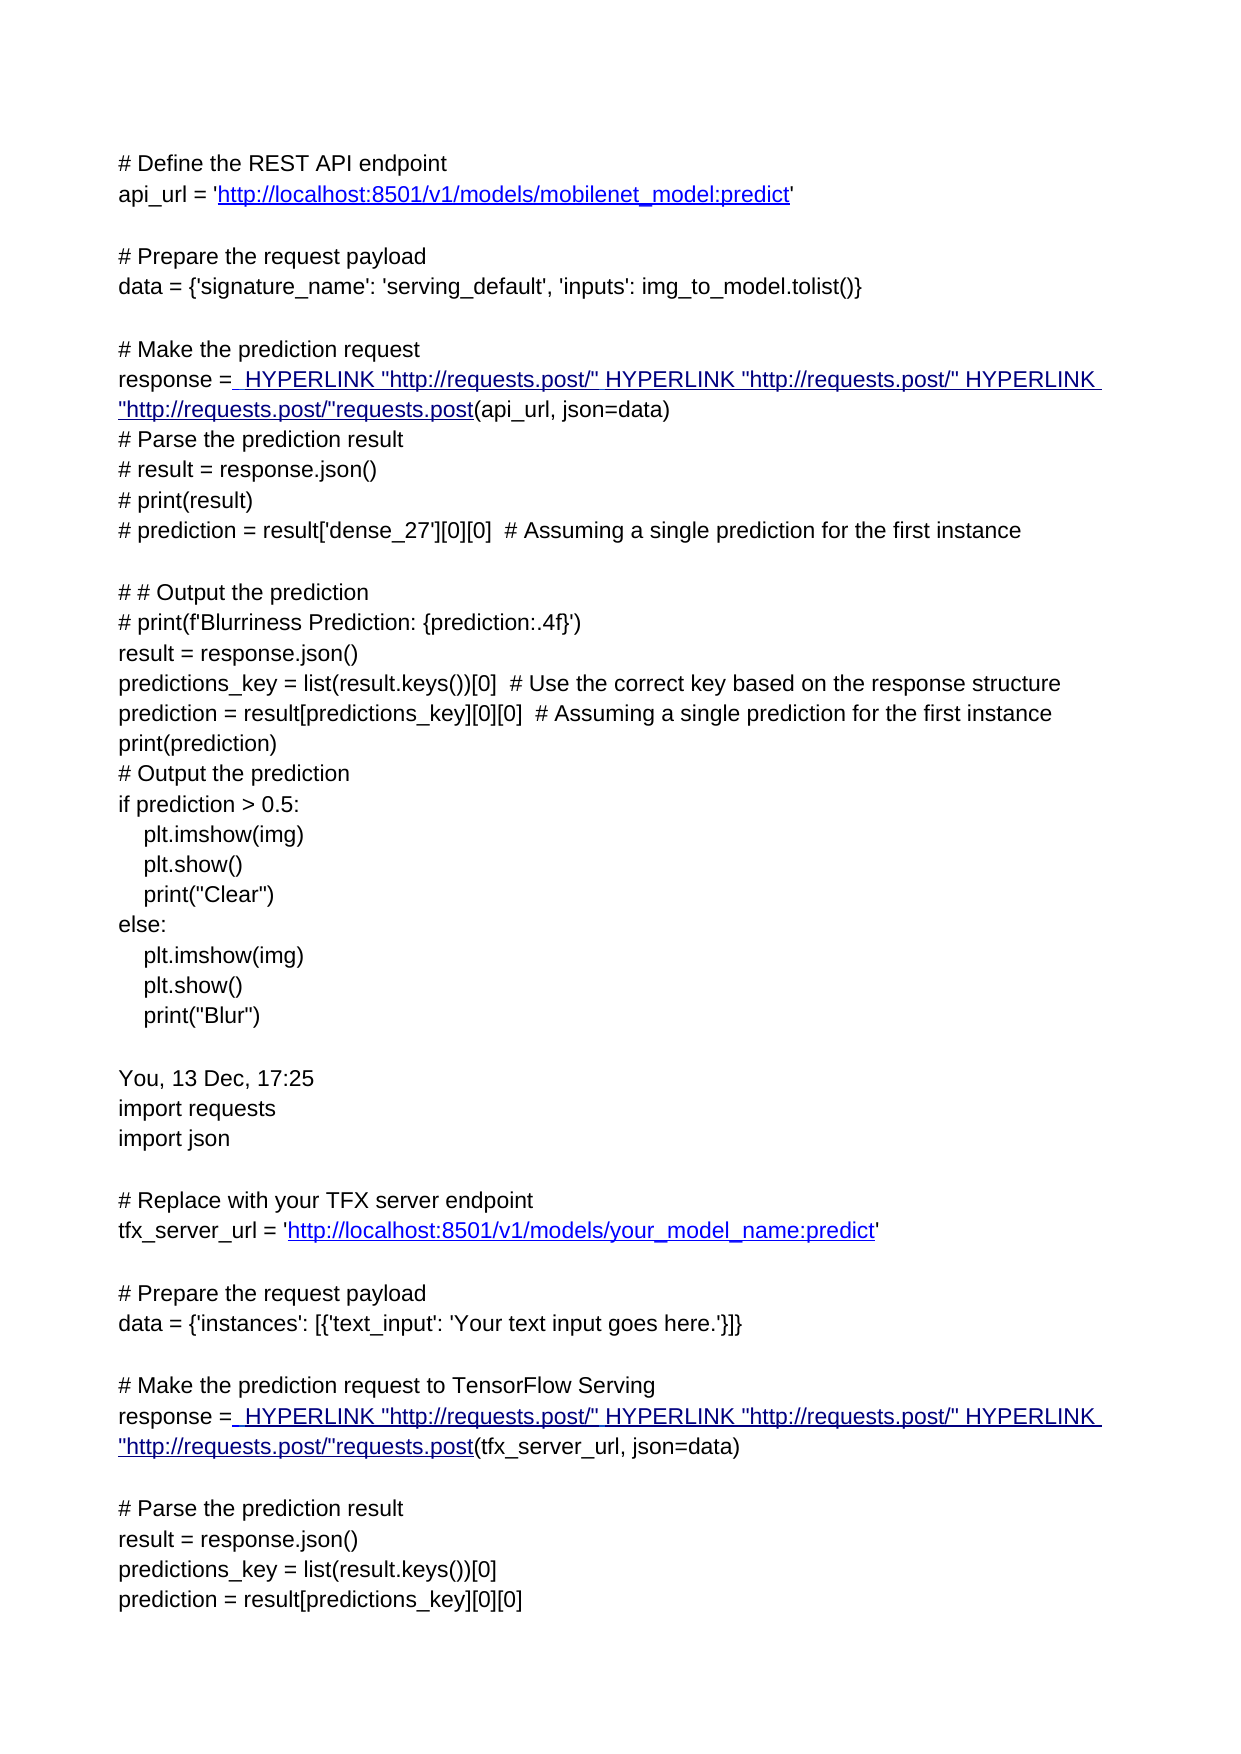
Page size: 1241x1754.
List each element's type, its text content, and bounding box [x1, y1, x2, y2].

text plt.imshow(img) [118, 942, 1122, 968]
text # Parse the prediction result [118, 426, 1122, 452]
text # # Output the prediction [118, 579, 1122, 606]
text api_url = 'http://localhost:8501/v1/models/mobilenet_model:predict' [118, 181, 1122, 207]
text import requests [118, 1095, 1122, 1121]
text plt.imshow(img) [118, 821, 1122, 847]
text # Make the prediction request to TensorFlow Serving [118, 1372, 1122, 1399]
text else: [118, 911, 1122, 938]
text plt.show() [118, 851, 1122, 877]
text You, 13 Dec, 17:25 [118, 1064, 1122, 1091]
text predictions_key = list(result.keys())[0] [118, 1556, 1122, 1582]
text print("Clear") [118, 881, 1122, 908]
text import json [118, 1125, 1122, 1151]
text # Define the REST API endpoint [118, 150, 1122, 177]
text predictions_key = list(result.keys())[0] # Use the correct key based on the response structure [118, 670, 1122, 696]
text # print(result) [118, 487, 1122, 513]
text # Make the prediction request [118, 336, 1122, 362]
text # prediction = result['dense_27'][0][0] # Assuming a single prediction for the first instance [118, 517, 1122, 543]
text # print(f'Blurriness Prediction: {prediction:.4f}') [118, 609, 1122, 636]
text # Parse the prediction result [118, 1495, 1122, 1522]
text tfx_server_url = 'http://localhost:8501/v1/models/your_model_name:predict' [118, 1217, 1122, 1244]
text print("Blur") [118, 1002, 1122, 1028]
text result = response.json() [118, 639, 1122, 666]
text data = {'instances': [{'text_input': 'Your text input goes here.'}]} [118, 1310, 1122, 1336]
text result = response.json() [118, 1526, 1122, 1552]
text prediction = result[predictions_key][0][0] [118, 1586, 1122, 1612]
text # Prepare the request payload [118, 1280, 1122, 1306]
text print(prediction) [118, 730, 1122, 757]
text prediction = result[predictions_key][0][0] # Assuming a single prediction for the first instance [118, 700, 1122, 726]
text # result = response.json() [118, 456, 1122, 483]
text if prediction > 0.5: [118, 791, 1122, 817]
text data = {'signature_name': 'serving_default', 'inputs': img_to_model.tolist()} [118, 273, 1122, 299]
text # Output the prediction [118, 760, 1122, 787]
text response = HYPERLINK "http://requests.post/" HYPERLINK "http://requests.post/" HYPERLINK "http://requests.post/"requests.post(api_url, json=data) [118, 366, 1122, 422]
text # Prepare the request payload [118, 243, 1122, 269]
text # Replace with your TFX server endpoint [118, 1187, 1122, 1214]
text response = HYPERLINK "http://requests.post/" HYPERLINK "http://requests.post/" HYPERLINK "http://requests.post/"requests.post(tfx_server_url, json=data) [118, 1403, 1122, 1459]
text plt.show() [118, 972, 1122, 998]
